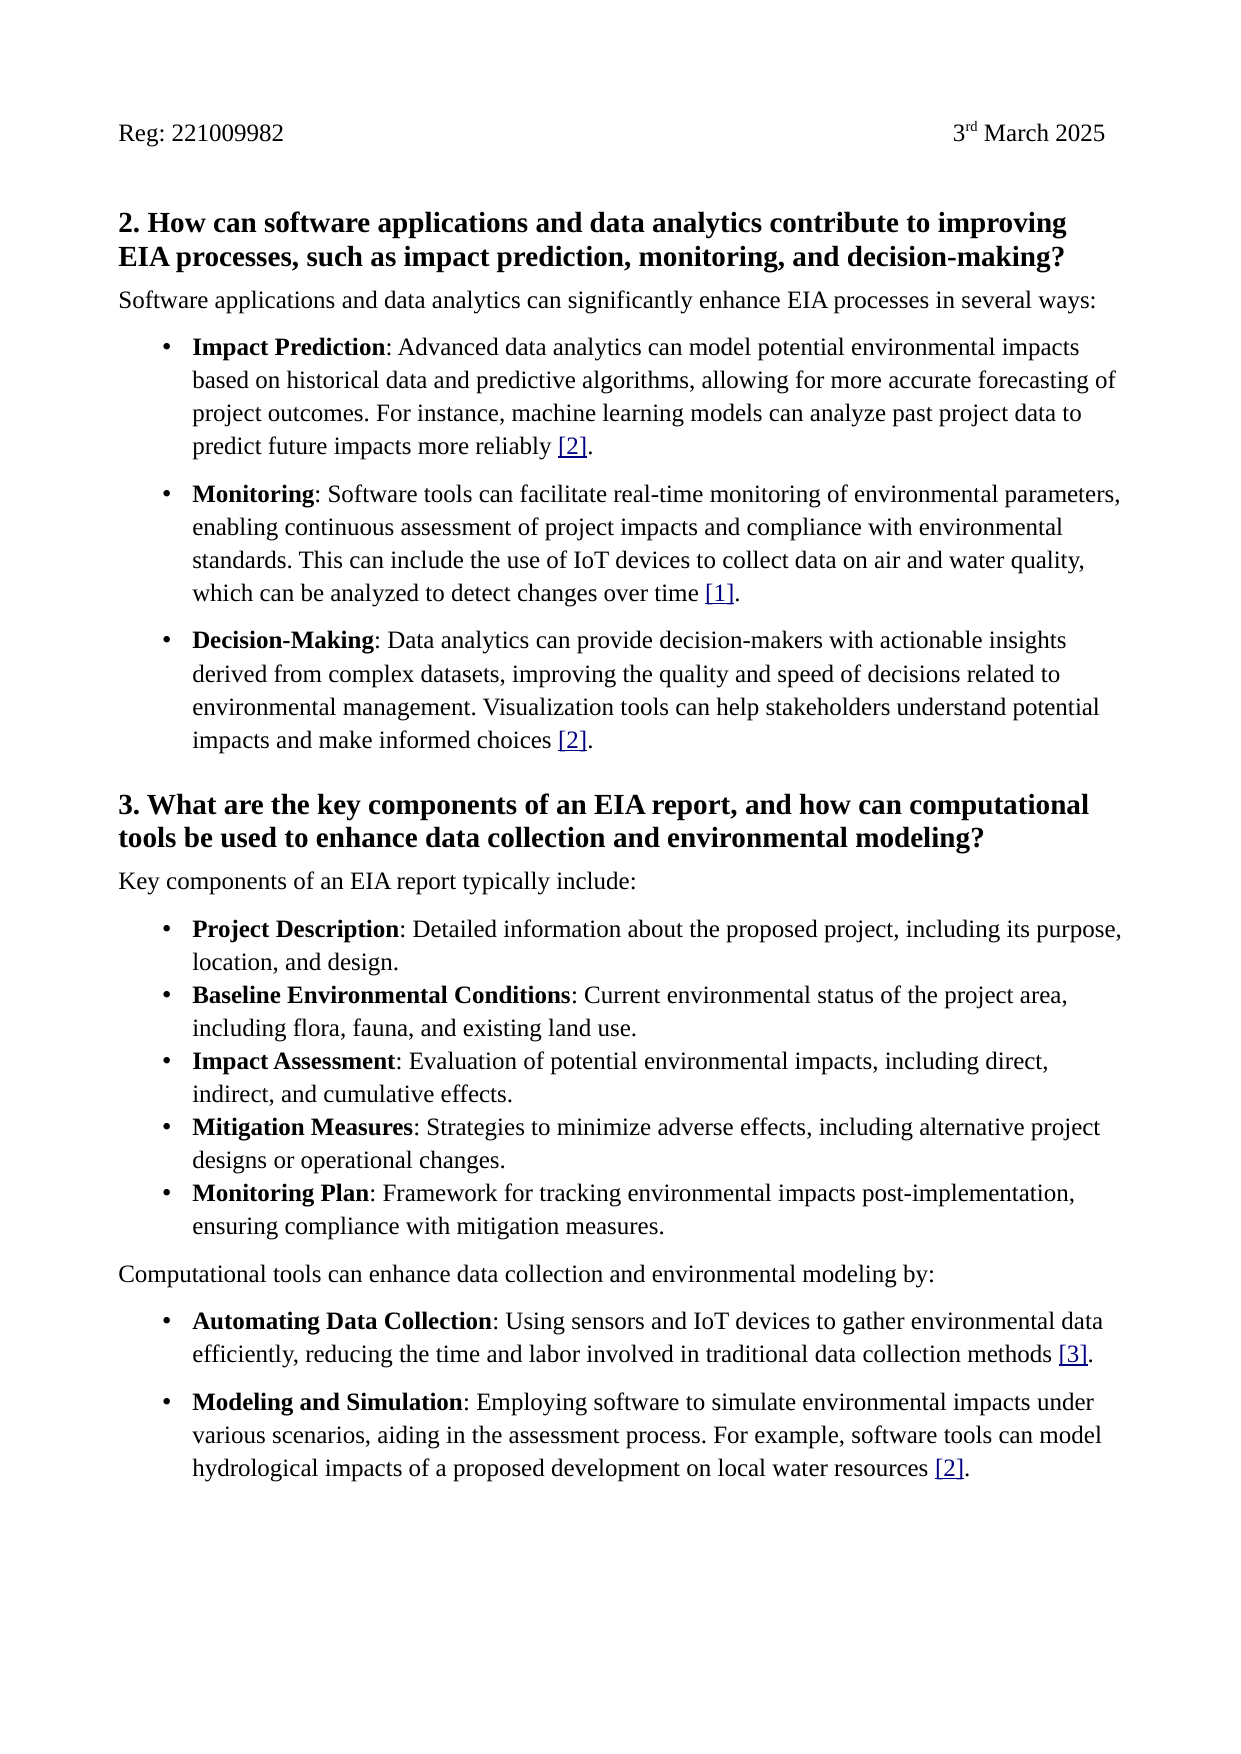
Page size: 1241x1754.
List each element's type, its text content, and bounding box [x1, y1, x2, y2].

text Computational tools can enhance data collection and environmental modeling by: [118, 1259, 1122, 1288]
subtitle 3. What are the key components of an EIA report, and how can computational tools be used to enhance data collection and environmental modeling? [118, 787, 1122, 854]
list Impact Assessment: Evaluation of potential environmental impacts, including direct, indirect, and cumulative effects. [162, 1046, 1122, 1108]
list Modeling and Simulation: Employing software to simulate environmental impacts under various scenarios, aiding in the assessment process. For example, software tools can model hydrological impacts of a proposed development on local water resources [2]. [162, 1387, 1122, 1482]
list Automating Data Collection: Using sensors and IoT devices to gather environmental data efficiently, reducing the time and labor involved in traditional data collection methods [3]. [162, 1306, 1122, 1368]
list Monitoring Plan: Framework for tracking environmental impacts post-implementation, ensuring compliance with mitigation measures. [162, 1178, 1122, 1240]
list Monitoring: Software tools can facilitate real-time monitoring of environmental parameters, enabling continuous assessment of project impacts and compliance with environmental standards. This can include the use of IoT devices to collect data on air and water quality, which can be analyzed to detect changes over time [1]. [162, 479, 1122, 607]
list Impact Prediction: Advanced data analytics can model potential environmental impacts based on historical data and predictive algorithms, allowing for more accurate forecasting of project outcomes. For instance, machine learning models can analyze past project data to predict future impacts more reliably [2]. [162, 332, 1122, 460]
list Baseline Environmental Conditions: Current environmental status of the project area, including flora, fauna, and existing land use. [162, 980, 1122, 1042]
text Key components of an EIA report typically include: [118, 866, 1122, 895]
text Software applications and data analytics can significantly enhance EIA processes in several ways: [118, 285, 1122, 313]
subtitle 2. How can software applications and data analytics contribute to improving EIA processes, such as impact prediction, monitoring, and decision-making? [118, 205, 1122, 272]
list Project Description: Detailed information about the proposed project, including its purpose, location, and design. [162, 914, 1122, 976]
list Mitigation Measures: Strategies to minimize adverse effects, including alternative project designs or operational changes. [162, 1112, 1122, 1174]
list Decision-Making: Data analytics can provide decision-makers with actionable insights derived from complex datasets, improving the quality and speed of decisions related to environmental management. Visualization tools can help stakeholders understand potential impacts and make informed choices [2]. [162, 626, 1122, 753]
